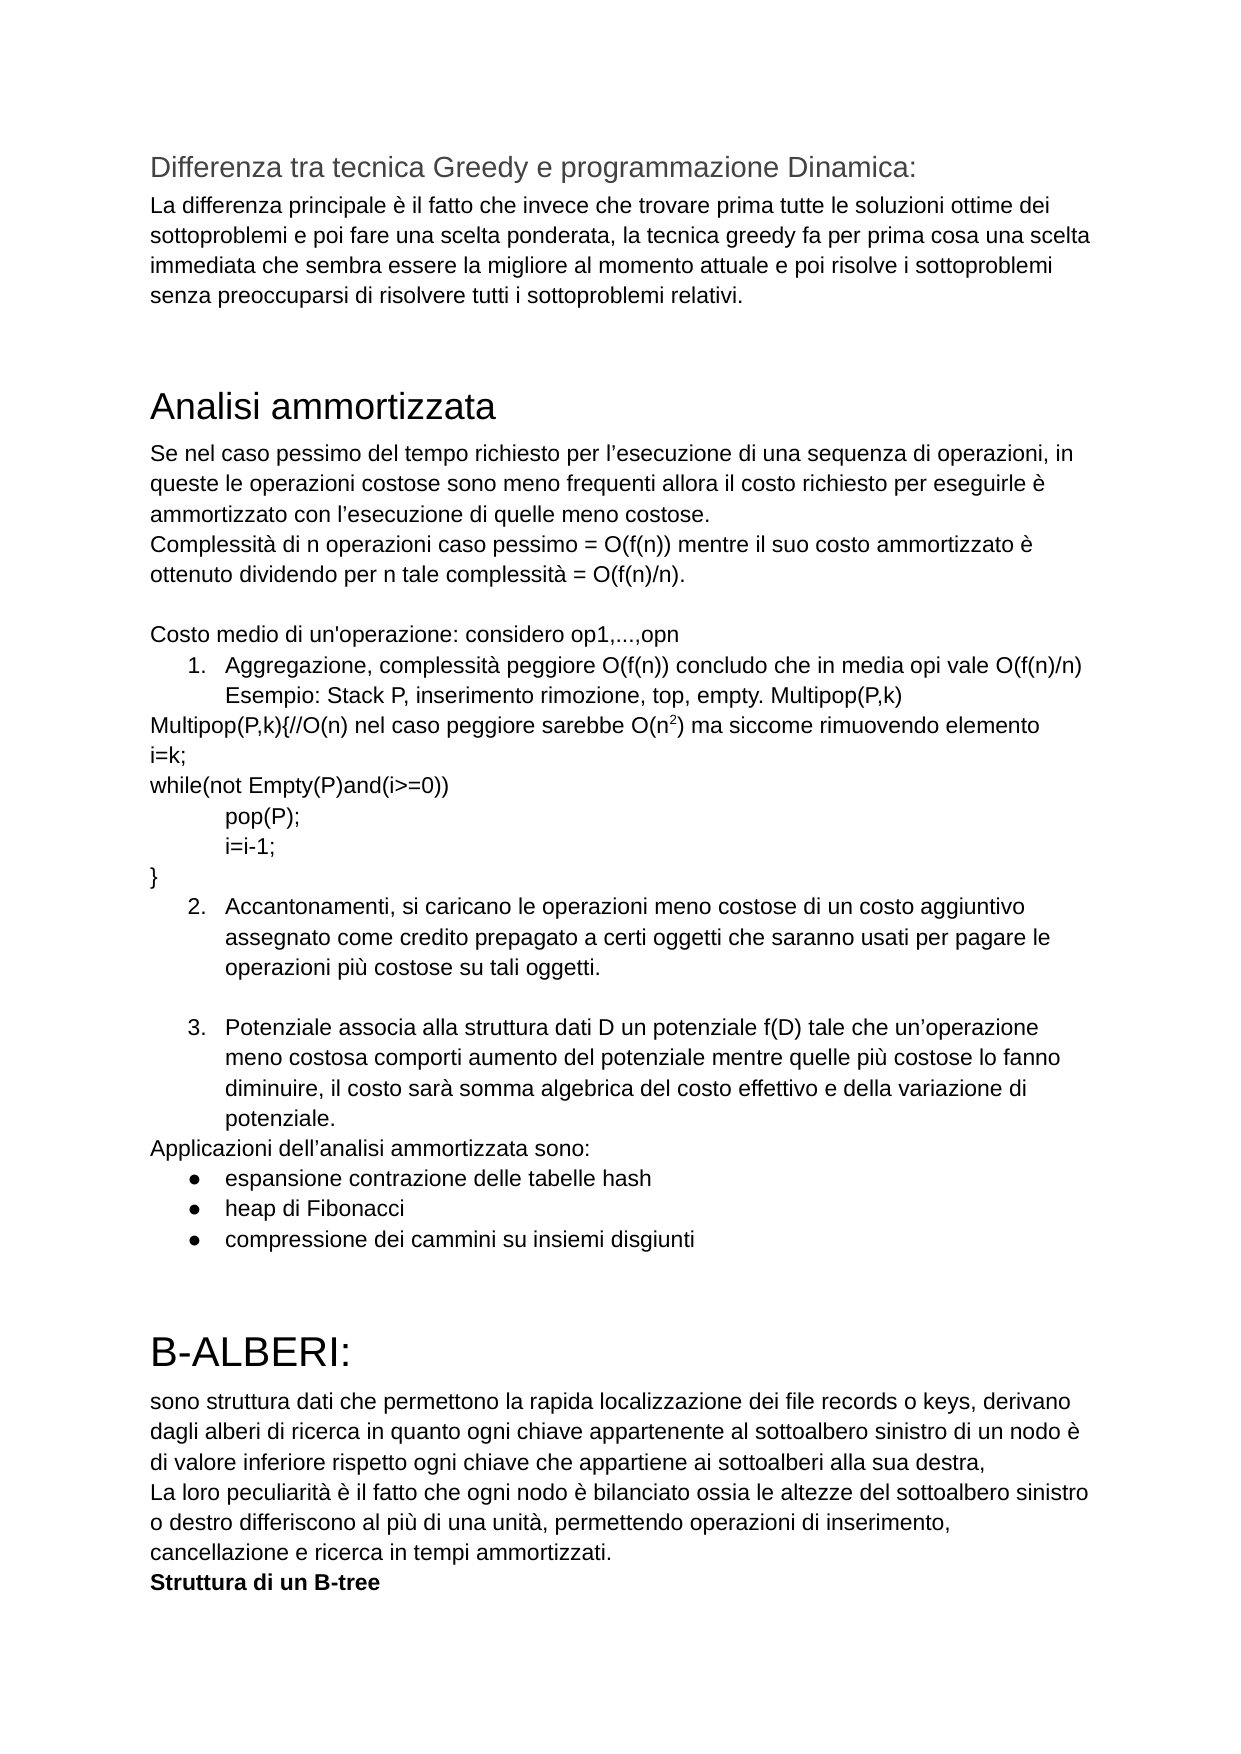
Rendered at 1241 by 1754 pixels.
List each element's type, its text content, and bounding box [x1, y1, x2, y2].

list Potenziale associa alla struttura dati D un potenziale f(D) tale che un’operazione meno costosa comporti aumento del potenziale mentre quelle più costose lo fanno diminuire, il costo sarà somma algebrica del costo effettivo e della variazione di potenziale. [187, 1014, 1090, 1131]
text Multipop(P,k){//O(n) nel caso peggiore sarebbe O(n2) ma siccome rimuovendo elemento [150, 712, 1090, 738]
text } [150, 863, 1090, 889]
text i=k; [150, 742, 1090, 769]
text Struttura di un B-tree [150, 1569, 1090, 1596]
list Accantonamenti, si caricano le operazioni meno costose di un costo aggiuntivo assegnato come credito prepagato a certi oggetti che saranno usati per pagare le operazioni più costose su tali oggetti. [187, 893, 1090, 980]
subtitle Differenza tra tecnica Greedy e programmazione Dinamica: [150, 150, 1090, 183]
list espansione contrazione delle tabelle hash [187, 1165, 1090, 1192]
text sono struttura dati che permettono la rapida localizzazione dei file records o keys, derivano dagli alberi di ricerca in quanto ogni chiave appartenente al sottoalbero sinistro di un nodo è di valore inferiore rispetto ogni chiave che appartiene ai sottoalberi alla sua destra, [150, 1388, 1090, 1475]
text while(not Empty(P)and(i>=0)) [150, 772, 1090, 799]
text La differenza principale è il fatto che invece che trovare prima tutte le soluzioni ottime dei sottoproblemi e poi fare una scelta ponderata, la tecnica greedy fa per prima cosa una scelta immediata che sembra essere la migliore al momento attuale e poi risolve i sottoproblemi senza preoccuparsi di risolvere tutti i sottoproblemi relativi. [150, 192, 1090, 309]
text i=i-1; [150, 833, 1090, 859]
text Applicazioni dell’analisi ammortizzata sono: [150, 1135, 1090, 1161]
text Se nel caso pessimo del tempo richiesto per l’esecuzione di una sequenza di operazioni, in queste le operazioni costose sono meno frequenti allora il costo richiesto per eseguirle è ammortizzato con l’esecuzione di quelle meno costose. [150, 440, 1090, 527]
list compressione dei cammini su insiemi disgiunti [187, 1226, 1090, 1252]
text La loro peculiarità è il fatto che ogni nodo è bilanciato ossia le altezze del sottoalbero sinistro o destro differiscono al più di una unità, permettendo operazioni di inserimento, cancellazione e ricerca in tempi ammortizzati. [150, 1479, 1090, 1566]
list Aggregazione, complessità peggiore O(f(n)) concludo che in media opi vale O(f(n)/n) Esempio: Stack P, inserimento rimozione, top, empty. Multipop(P,k) [187, 652, 1090, 708]
text pop(P); [150, 803, 1090, 829]
text Costo medio di un'operazione: considero op1,...,opn [150, 621, 1090, 648]
list heap di Fibonacci [187, 1195, 1090, 1222]
subtitle B-ALBERI: [150, 1328, 1090, 1376]
subtitle Analisi ammortizzata [150, 384, 1090, 428]
text Complessità di n operazioni caso pessimo = O(f(n)) mentre il suo costo ammortizzato è ottenuto dividendo per n tale complessità = O(f(n)/n). [150, 531, 1090, 587]
